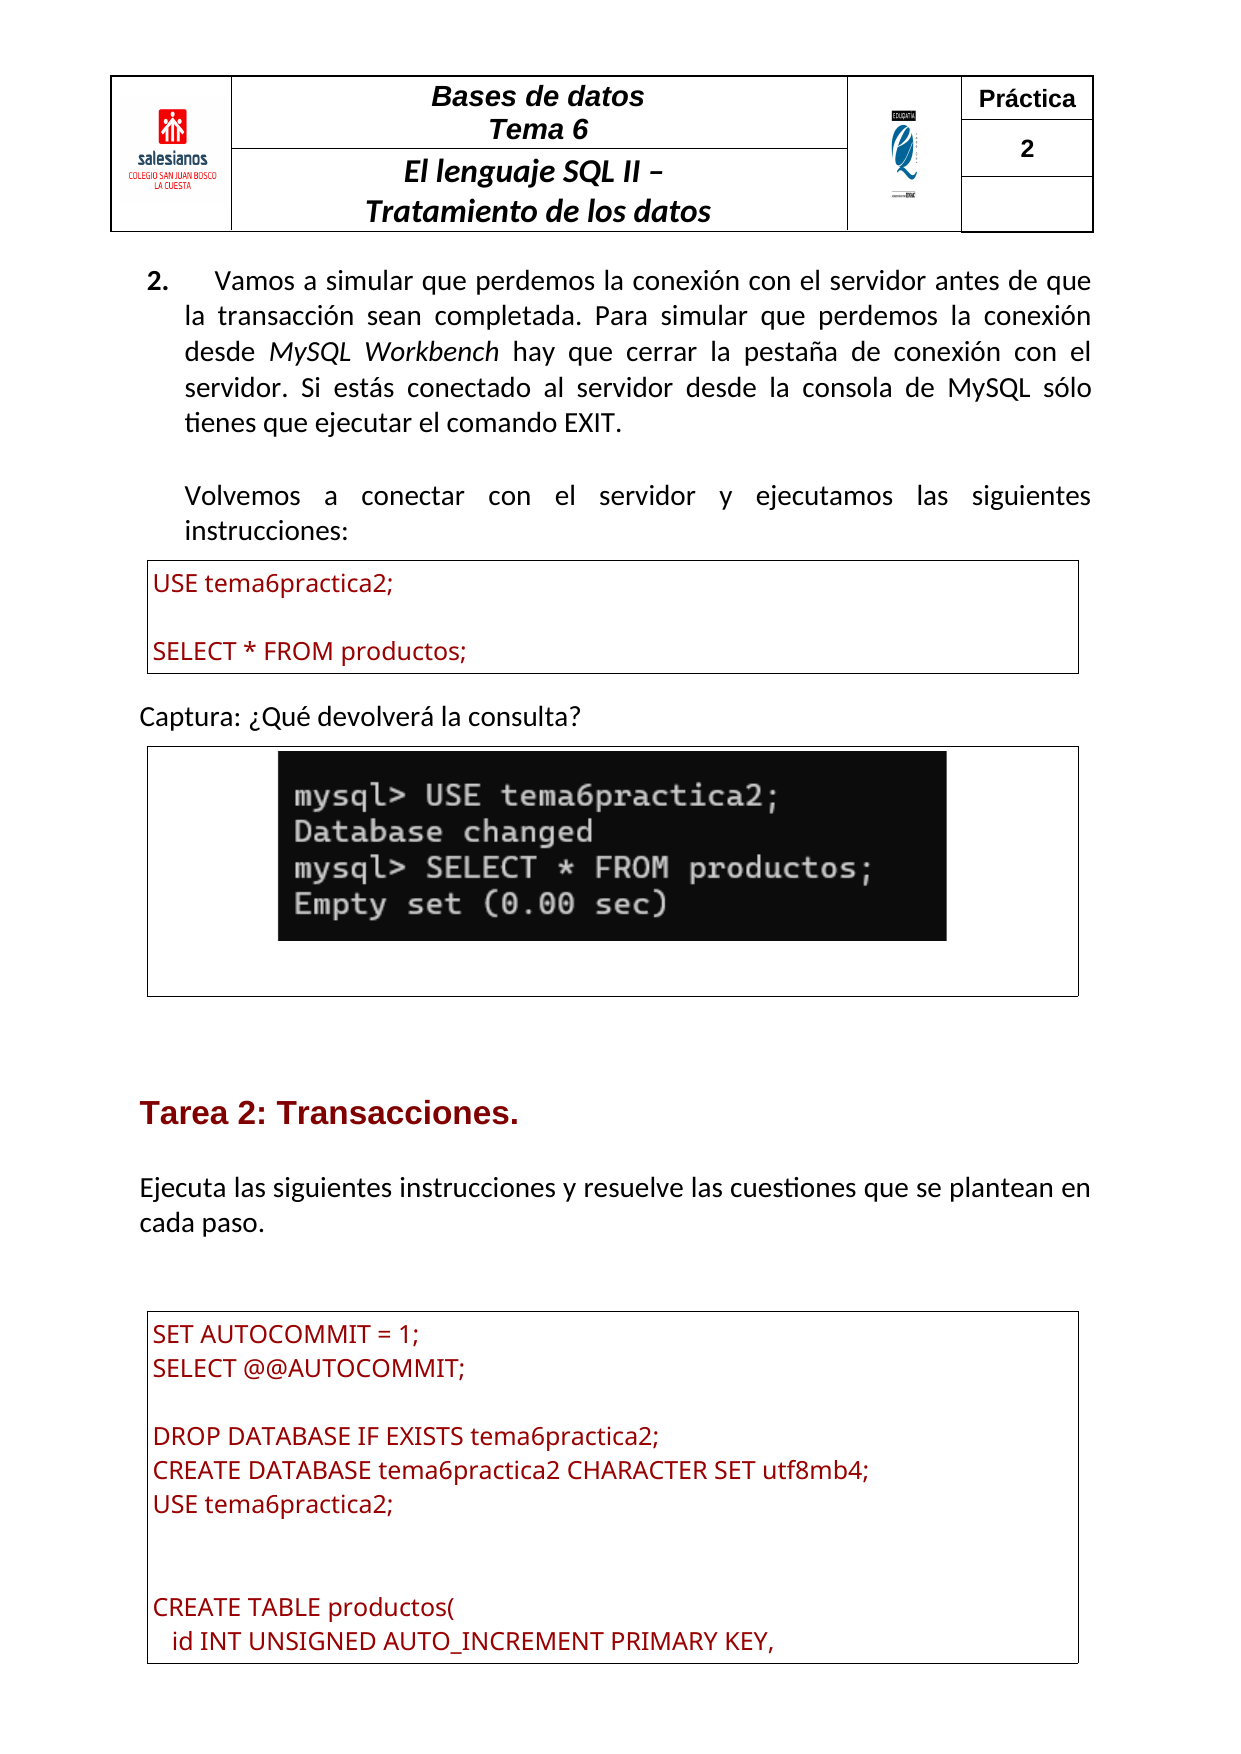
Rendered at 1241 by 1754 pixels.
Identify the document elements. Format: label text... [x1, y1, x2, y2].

subtitle Vamos a simular que perdemos la conexión con el servidor antes de que la transacción sean completada. Para simular que perdemos la conexión desde MySQL Workbench hay que cerrar la pestaña de conexión con el servidor. Si estás conectado al servidor desde la consola de MySQL sólo tienes que ejecutar el comando EXIT. [147, 262, 1093, 440]
picture [119, 96, 229, 203]
table_header SET AUTOCOMMIT = 1; SELECT @@AUTOCOMMIT; DROP DATABASE IF EXISTS tema6practica2; CREATE DATABASE tema6practica2 CHARACTER SET utf8mb4; USE tema6practica2; CREATE TABLE productos( id INT UNSIGNED AUTO_INCREMENT PRIMARY KEY, [148, 1312, 1078, 1663]
subtitle Captura: ¿Qué devolverá la consulta? [139, 698, 1093, 734]
table_header USE tema6practica2; SELECT * FROM productos; [148, 561, 1078, 673]
picture [891, 110, 918, 198]
table_header [148, 747, 1078, 996]
picture [277, 751, 947, 941]
subtitle Ejecuta las siguientes instrucciones y resuelve las cuestiones que se plantean en cada paso. [139, 1169, 1093, 1240]
subtitle Volvemos a conectar con el servidor y ejecutamos las siguientes instrucciones: [147, 477, 1093, 548]
subtitle Tarea 2: Transacciones. [139, 1093, 1093, 1131]
